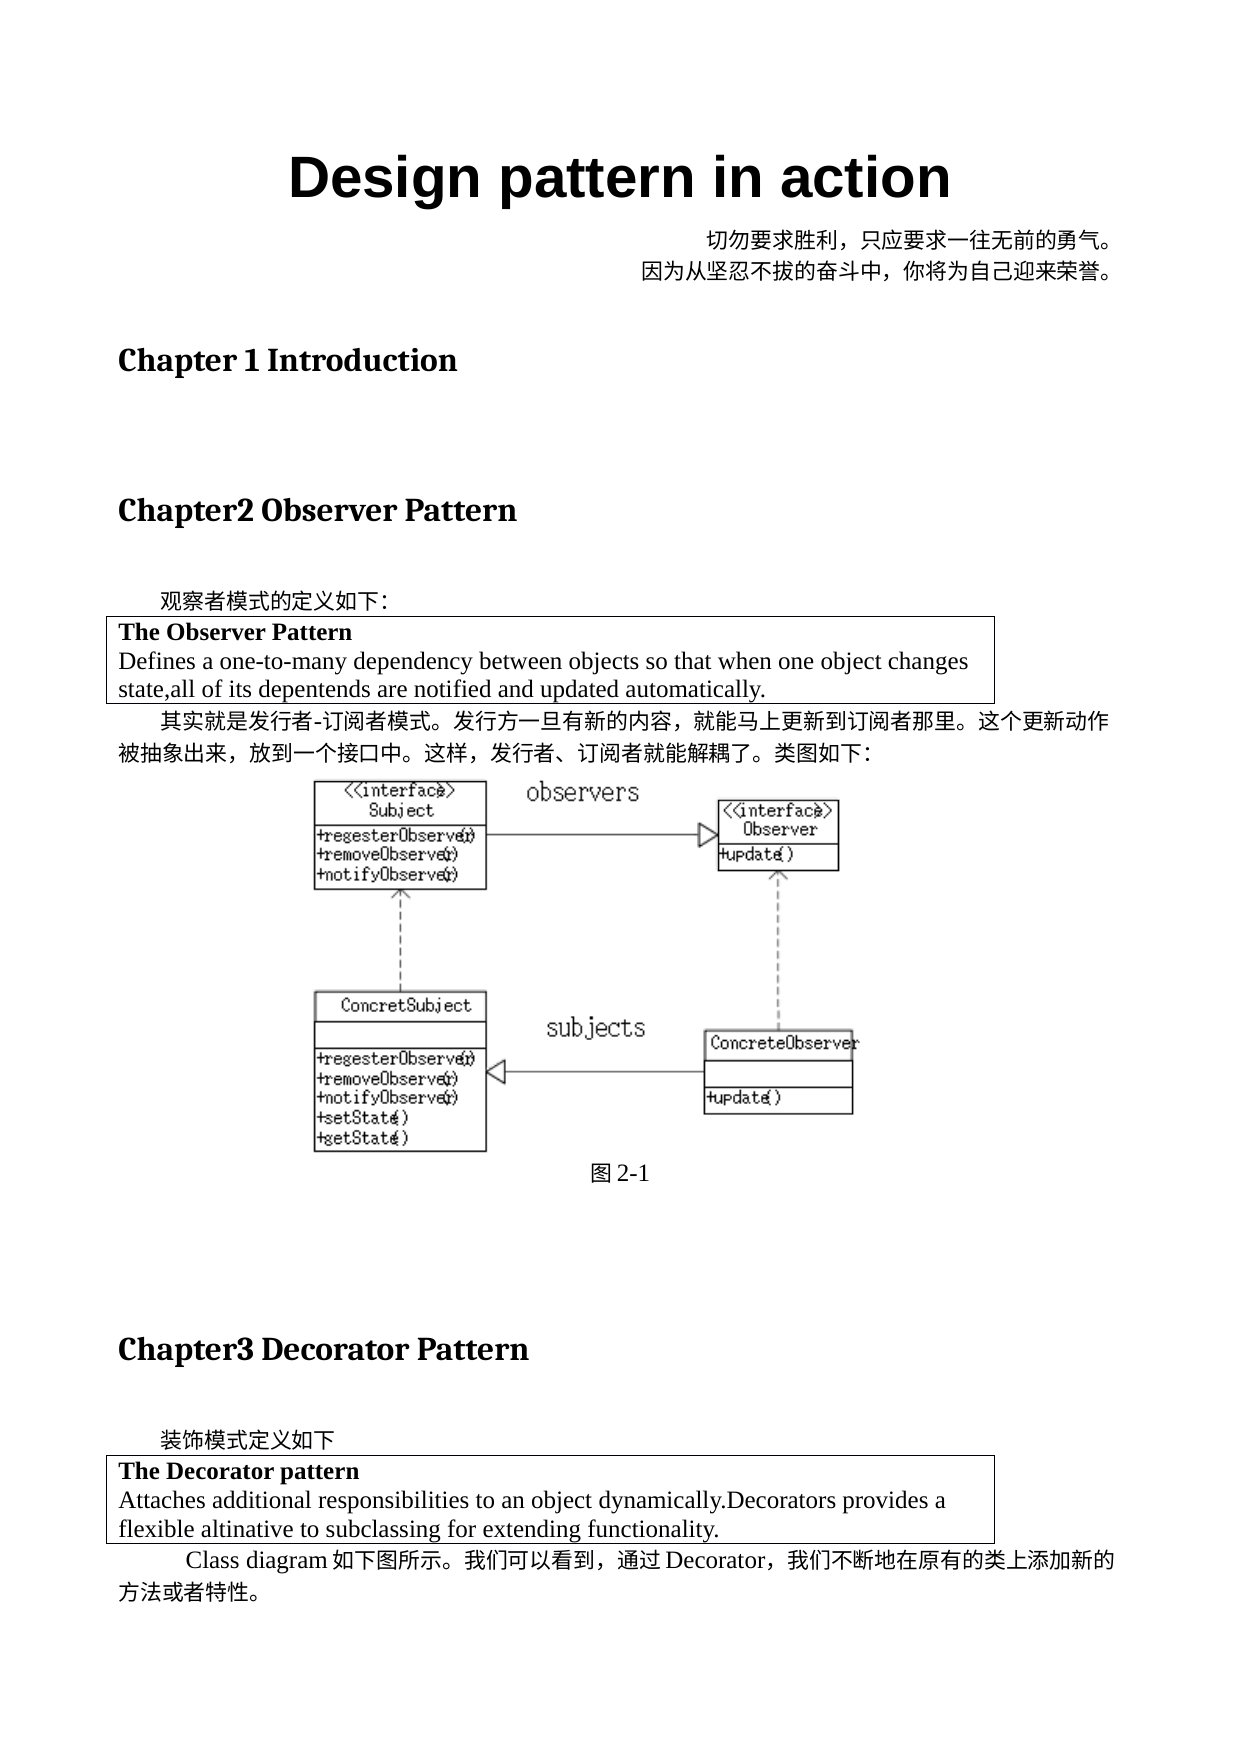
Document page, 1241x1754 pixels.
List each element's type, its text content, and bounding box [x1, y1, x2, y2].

title Design pattern in action [118, 143, 1122, 210]
text 因为从坚忍不拔的奋斗中，你将为自己迎来荣誉。 [118, 254, 1122, 286]
table_header The Decorator pattern Attaches additional responsibilities to an object dynamically.Decorators provides a flexible altinative to subclassing for extending functionality. [107, 1456, 994, 1542]
text 装饰模式定义如下 [118, 1423, 1122, 1455]
text 其实就是发行者-订阅者模式。发行方一旦有新的内容，就能马上更新到订阅者那里。这个更新动作被抽象出来，放到一个接口中。这样，发行者、订阅者就能解耦了。类图如下： [118, 704, 1122, 768]
text 切勿要求胜利，只应要求一往无前的勇气。 [118, 223, 1122, 254]
subtitle Chapter2 Observer Pattern [118, 491, 1122, 529]
text 观察者模式的定义如下： [118, 584, 1122, 616]
subtitle Chapter3 Decorator Pattern [118, 1330, 1122, 1368]
subtitle Chapter 1 Introduction [118, 342, 1122, 380]
text Class diagram如下图所示。我们可以看到，通过Decorator，我们不断地在原有的类上添加新的方法或者特性。 [118, 1543, 1122, 1607]
text 图2-1 [118, 1156, 1122, 1188]
table_header The Observer Pattern Defines a one-to-many dependency between objects so that when one object changes state,all of its depentends are notified and updated automatically. [107, 617, 994, 703]
